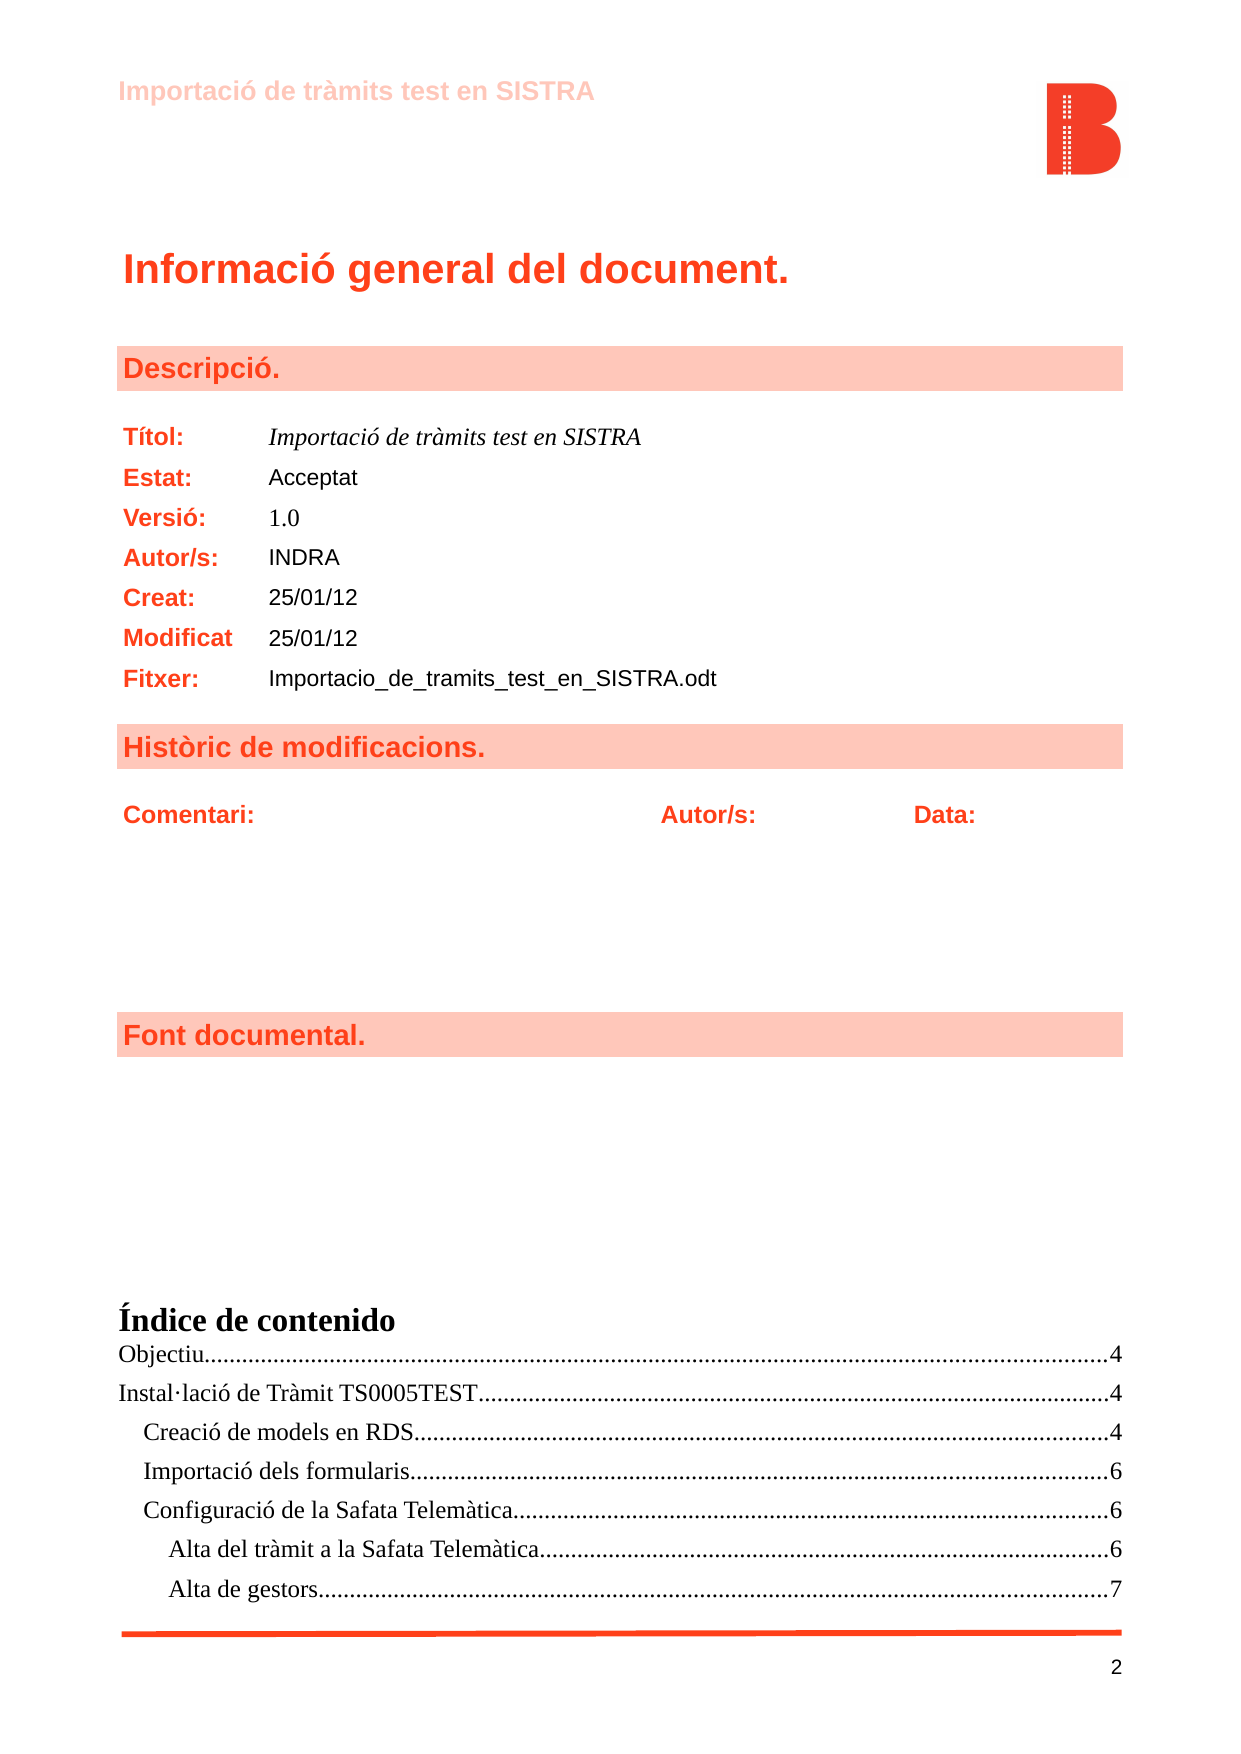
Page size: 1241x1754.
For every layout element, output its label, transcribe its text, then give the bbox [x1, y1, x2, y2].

table_cell [655, 835, 908, 873]
table_cell Fitxer: [117, 658, 262, 698]
table_cell Títol: [117, 417, 262, 457]
text Objectiu 4 [118, 1339, 1122, 1367]
table_cell Importacio_de_tramits_test_en_SISTRA.odt [263, 658, 1123, 698]
table_cell 25/01/12 [263, 578, 1123, 618]
picture [1036, 81, 1130, 178]
table_cell [117, 1083, 1123, 1121]
table_cell Autor/s: [117, 537, 262, 577]
text Importació dels formularis 6 [143, 1456, 1122, 1485]
subtitle Índice de contenido [118, 1300, 1122, 1339]
table_cell [117, 1225, 1123, 1262]
table_cell Històric de modificacions. [117, 724, 1123, 769]
table_cell [117, 769, 1123, 795]
text Instal·lació de Tràmit TS0005TEST 4 [118, 1378, 1122, 1407]
table_cell Comentari: [117, 795, 655, 835]
text Alta de gestors 7 [168, 1574, 1122, 1602]
table_cell Versió: [117, 497, 262, 537]
table_cell [117, 873, 655, 911]
table_cell 1.0 [263, 497, 1123, 537]
table_cell [655, 873, 908, 911]
table_cell Importació de tràmits test en SISTRA [263, 417, 1123, 457]
table_cell Estat: [117, 457, 262, 497]
text Configuració de la Safata Telemàtica 6 [143, 1495, 1122, 1524]
table_cell [117, 986, 1123, 1012]
table_cell [908, 911, 1123, 948]
table_cell [908, 948, 1123, 986]
table_cell [117, 1263, 1123, 1300]
table_cell [117, 698, 1123, 724]
table_header Informació general del document. [117, 239, 1123, 346]
table_cell [117, 1121, 1123, 1161]
table_cell Font documental. [117, 1012, 1123, 1057]
table_cell Acceptat [263, 457, 1123, 497]
table_cell Creat: [117, 578, 262, 618]
table_cell [117, 948, 655, 986]
table_cell Autor/s: [655, 795, 908, 835]
text Creació de models en RDS 4 [143, 1417, 1122, 1446]
table_cell 25/01/12 [263, 618, 1123, 658]
table_cell [117, 911, 655, 948]
table_cell Data: [908, 795, 1123, 835]
table_cell [655, 911, 908, 948]
table_cell INDRA [263, 537, 1123, 577]
table_cell [117, 391, 1123, 417]
table_cell [655, 948, 908, 986]
table_cell Modificat [117, 618, 262, 658]
table_cell [117, 835, 655, 873]
table_cell [117, 1057, 1123, 1083]
table_cell Descripció. [117, 346, 1123, 391]
table_cell [117, 1161, 1123, 1225]
table_cell [908, 835, 1123, 873]
table_cell [908, 873, 1123, 911]
text Alta del tràmit a la Safata Telemàtica 6 [168, 1534, 1122, 1563]
